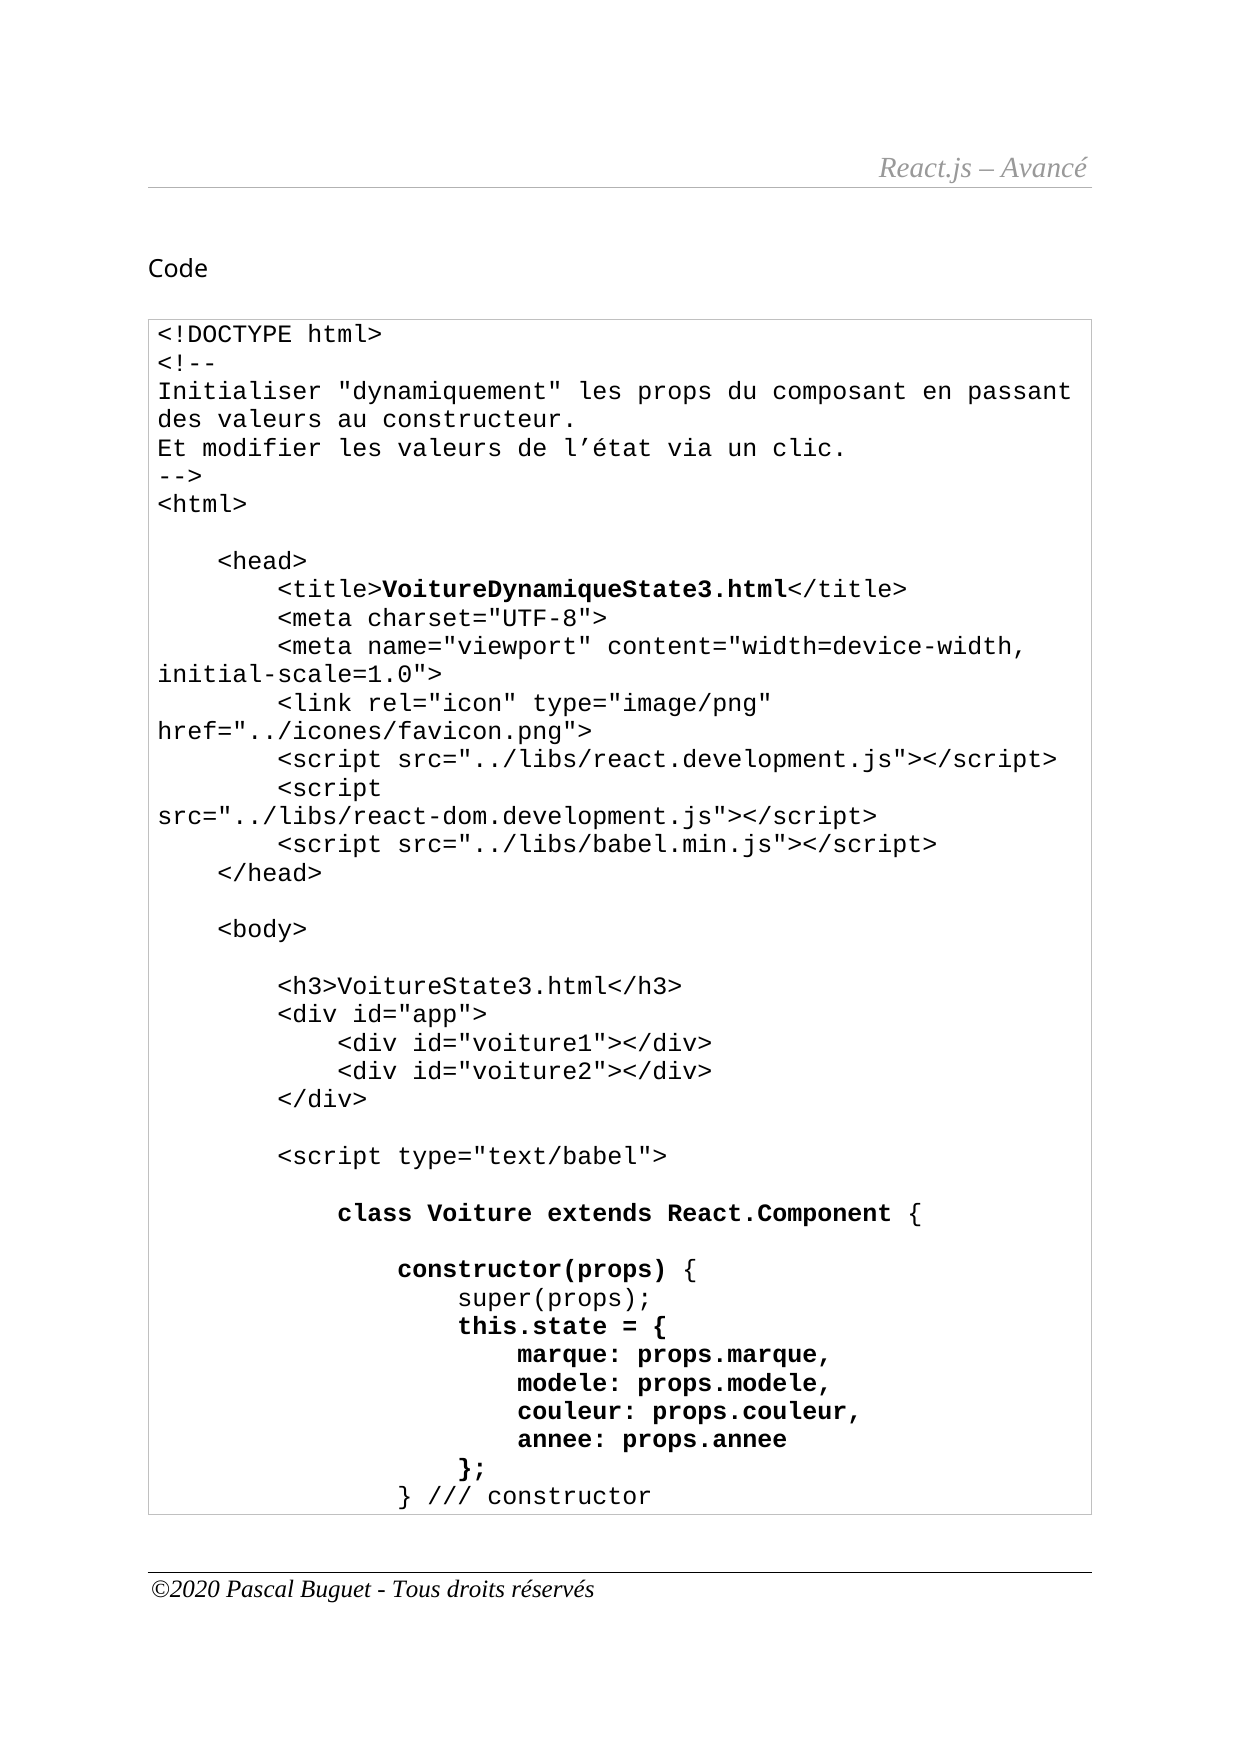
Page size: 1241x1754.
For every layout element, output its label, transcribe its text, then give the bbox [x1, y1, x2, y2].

text couleur: props.couleur, [149, 1396, 1091, 1424]
text Initialiser "dynamiquement" les props du composant en passant des valeurs au constructeur. [149, 376, 1091, 432]
text <title>VoitureDynamiqueState3.html</title> [149, 574, 1091, 602]
text <head> [149, 546, 1091, 574]
text class Voiture extends React.Component { [149, 1197, 1091, 1229]
text <div id="voiture2"></div> [149, 1056, 1091, 1084]
text annee: props.annee [149, 1424, 1091, 1452]
text --> [149, 461, 1091, 489]
text <script src="../libs/react.development.js"></script> [149, 744, 1091, 772]
text <h3>VoitureState3.html</h3> [149, 971, 1091, 999]
text <div id="app"> [149, 999, 1091, 1027]
text this.state = { [149, 1311, 1091, 1339]
text <meta charset="UTF-8"> [149, 602, 1091, 631]
text <html> [149, 489, 1091, 520]
text </head> [149, 857, 1091, 889]
text Code [148, 251, 1092, 285]
text <script src="../libs/babel.min.js"></script> [149, 829, 1091, 857]
text <!-- [149, 347, 1091, 376]
text marque: props.marque, [149, 1339, 1091, 1367]
text }; [149, 1452, 1091, 1481]
text </div> [149, 1084, 1091, 1115]
text constructor(props) { [149, 1254, 1091, 1282]
text <link rel="icon" type="image/png" href="../icones/favicon.png"> [149, 687, 1091, 744]
text modele: props.modele, [149, 1367, 1091, 1396]
text <!DOCTYPE html> [149, 320, 1091, 347]
text <body> [149, 914, 1091, 945]
text <script type="text/babel"> [149, 1141, 1091, 1172]
text <script src="../libs/react-dom.development.js"></script> [149, 772, 1091, 829]
text <meta name="viewport" content="width=device-width, initial-scale=1.0"> [149, 631, 1091, 687]
text super(props); [149, 1282, 1091, 1311]
text } /// constructor [149, 1481, 1091, 1514]
text <div id="voiture1"></div> [149, 1027, 1091, 1056]
text Et modifier les valeurs de l’état via un clic. [149, 432, 1091, 461]
